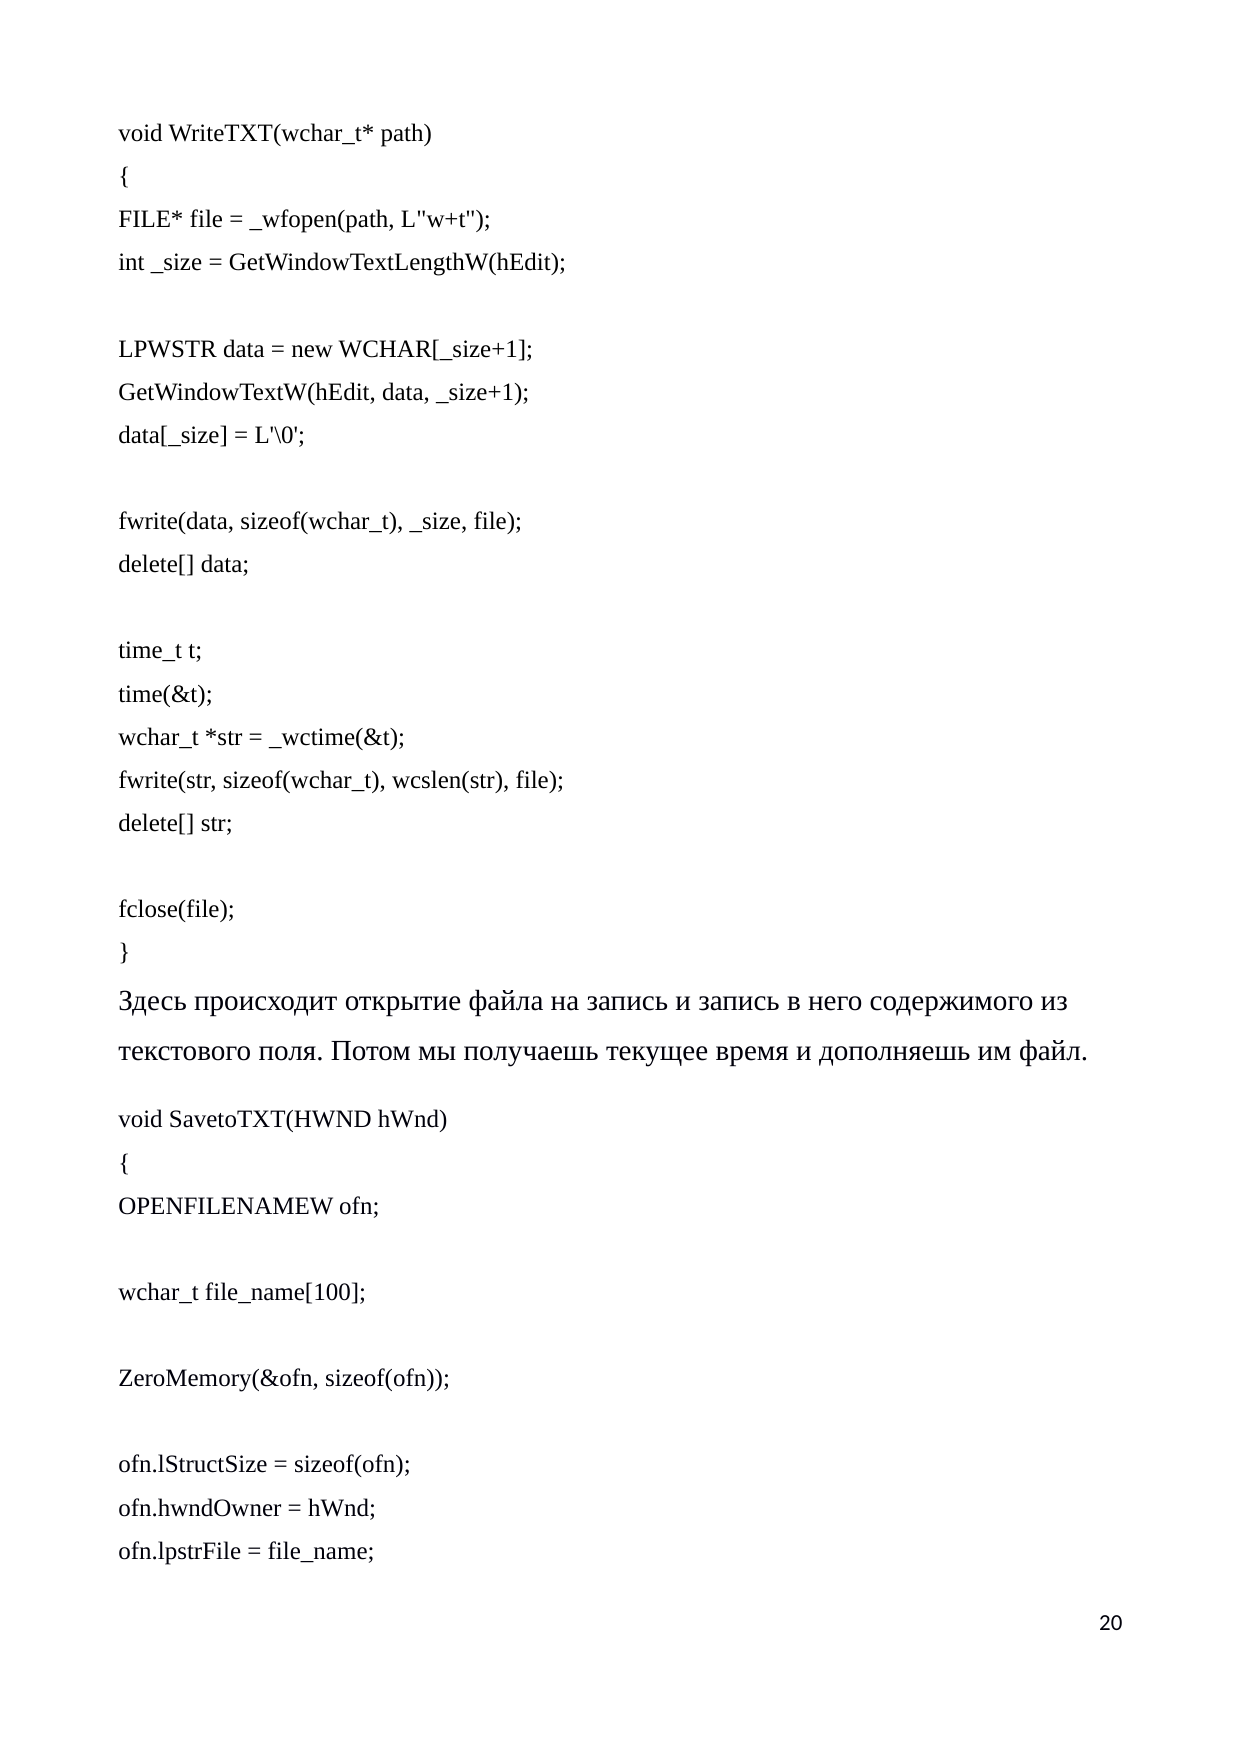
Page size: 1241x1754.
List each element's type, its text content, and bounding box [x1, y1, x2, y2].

text void SavetoTXT(HWND hWnd) { OPENFILENAMEW ofn; wchar_t file_name[100]; ZeroMemory(&ofn, sizeof(ofn)); ofn.lStructSize = sizeof(ofn); ofn.hwndOwner = hWnd; ofn.lpstrFile = file_name; [118, 1104, 1122, 1564]
text void WriteTXT(wchar_t* path) { FILE* file = _wfopen(path, L"w+t"); int _size = GetWindowTextLengthW(hEdit); LPWSTR data = new WCHAR[_size+1]; GetWindowTextW(hEdit, data, _size+1); data[_size] = L'\0'; fwrite(data, sizeof(wchar_t), _size, file); delete[] data; time_t t; time(&t); wchar_t *str = _wctime(&t); fwrite(str, sizeof(wchar_t), wcslen(str), file); delete[] str; fclose(file); } Здесь происходит открытие файла на запись и запись в него содержимого из текстового поля. Потом мы получаешь текущее время и дополняешь им файл. [118, 118, 1122, 1067]
